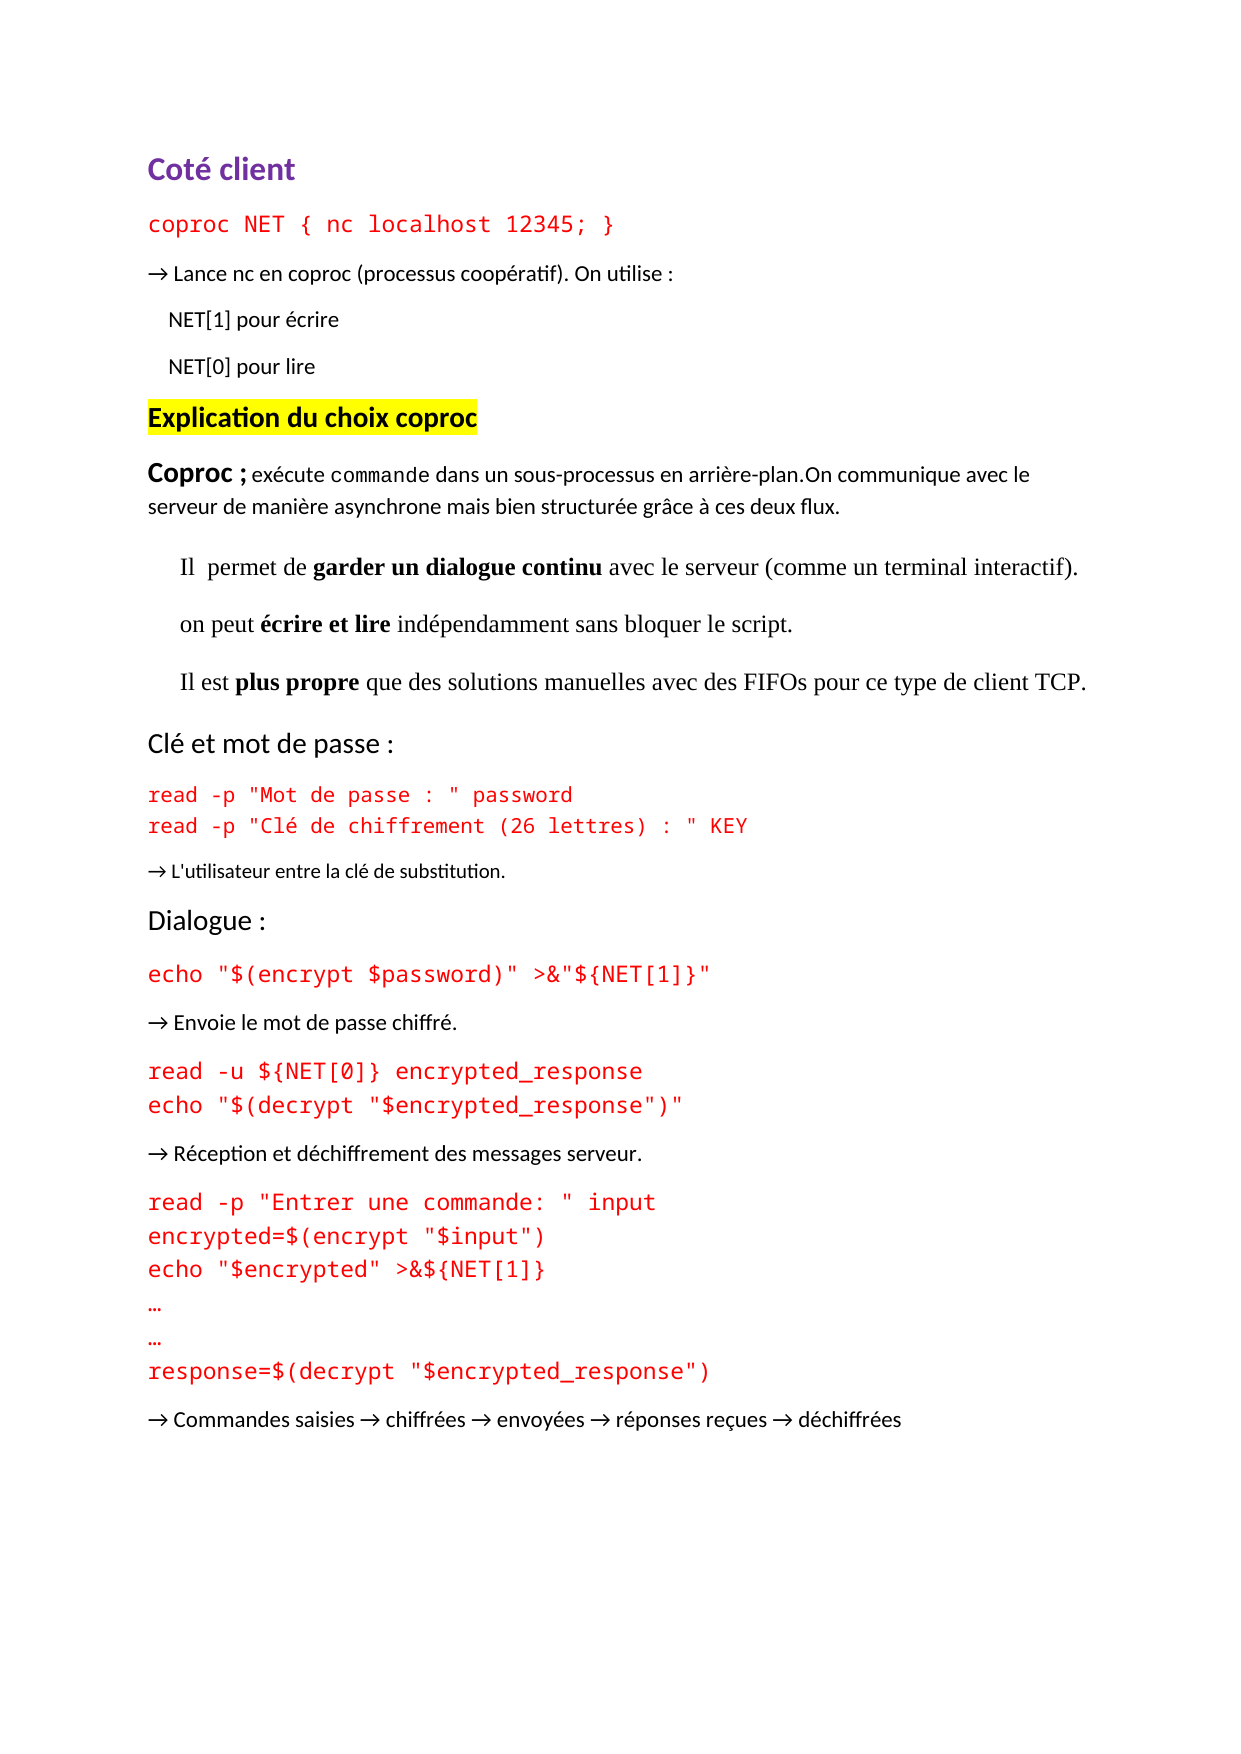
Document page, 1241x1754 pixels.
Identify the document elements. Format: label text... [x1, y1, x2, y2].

text → Réception et déchiffrement des messages serveur. [148, 1139, 1093, 1167]
text NET[0] pour lire [148, 352, 1093, 380]
text Clé et mot de passe : [148, 725, 1093, 761]
text read -u ${NET[0]} encrypted_response echo "$(decrypt "$encrypted_response")" [148, 1055, 1093, 1120]
text → Lance nc en coproc (processus coopératif). On utilise : [148, 259, 1093, 287]
text Coté client [148, 148, 1093, 188]
text → Commandes saisies → chiffrées → envoyées → réponses reçues → déchiffrées [148, 1405, 1093, 1433]
text  Il permet de garder un dialogue continu avec le serveur (comme un terminal interactif). [148, 552, 1093, 580]
text coproc NET { nc localhost 12345; } [148, 208, 1093, 239]
text Dialogue : [148, 902, 1093, 938]
text echo "$(encrypt $password)" >&"${NET[1]}" [148, 957, 1093, 989]
text  Il est plus propre que des solutions manuelles avec des FIFOs pour ce type de client TCP. [148, 667, 1093, 696]
text  on peut écrire et lire indépendamment sans bloquer le script. [148, 609, 1093, 638]
text read -p "Entrer une commande: " input encrypted=$(encrypt "$input") echo "$encrypted" >&${NET[1]} … … response=$(decrypt "$encrypted_response") [148, 1186, 1093, 1386]
text NET[1] pour écrire [148, 306, 1093, 333]
text Coproc ; exécute commande dans un sous-processus en arrière-plan.On communique avec le serveur de manière asynchrone mais bien structurée grâce à ces deux flux. [148, 454, 1093, 520]
text Explication du choix coproc [148, 399, 1093, 435]
text → L'utilisateur entre la clé de substitution. [148, 858, 1093, 884]
text read -p "Mot de passe : " password read -p "Clé de chiffrement (26 lettres) : " KEY [148, 780, 1093, 839]
text → Envoie le mot de passe chiffré. [148, 1008, 1093, 1036]
